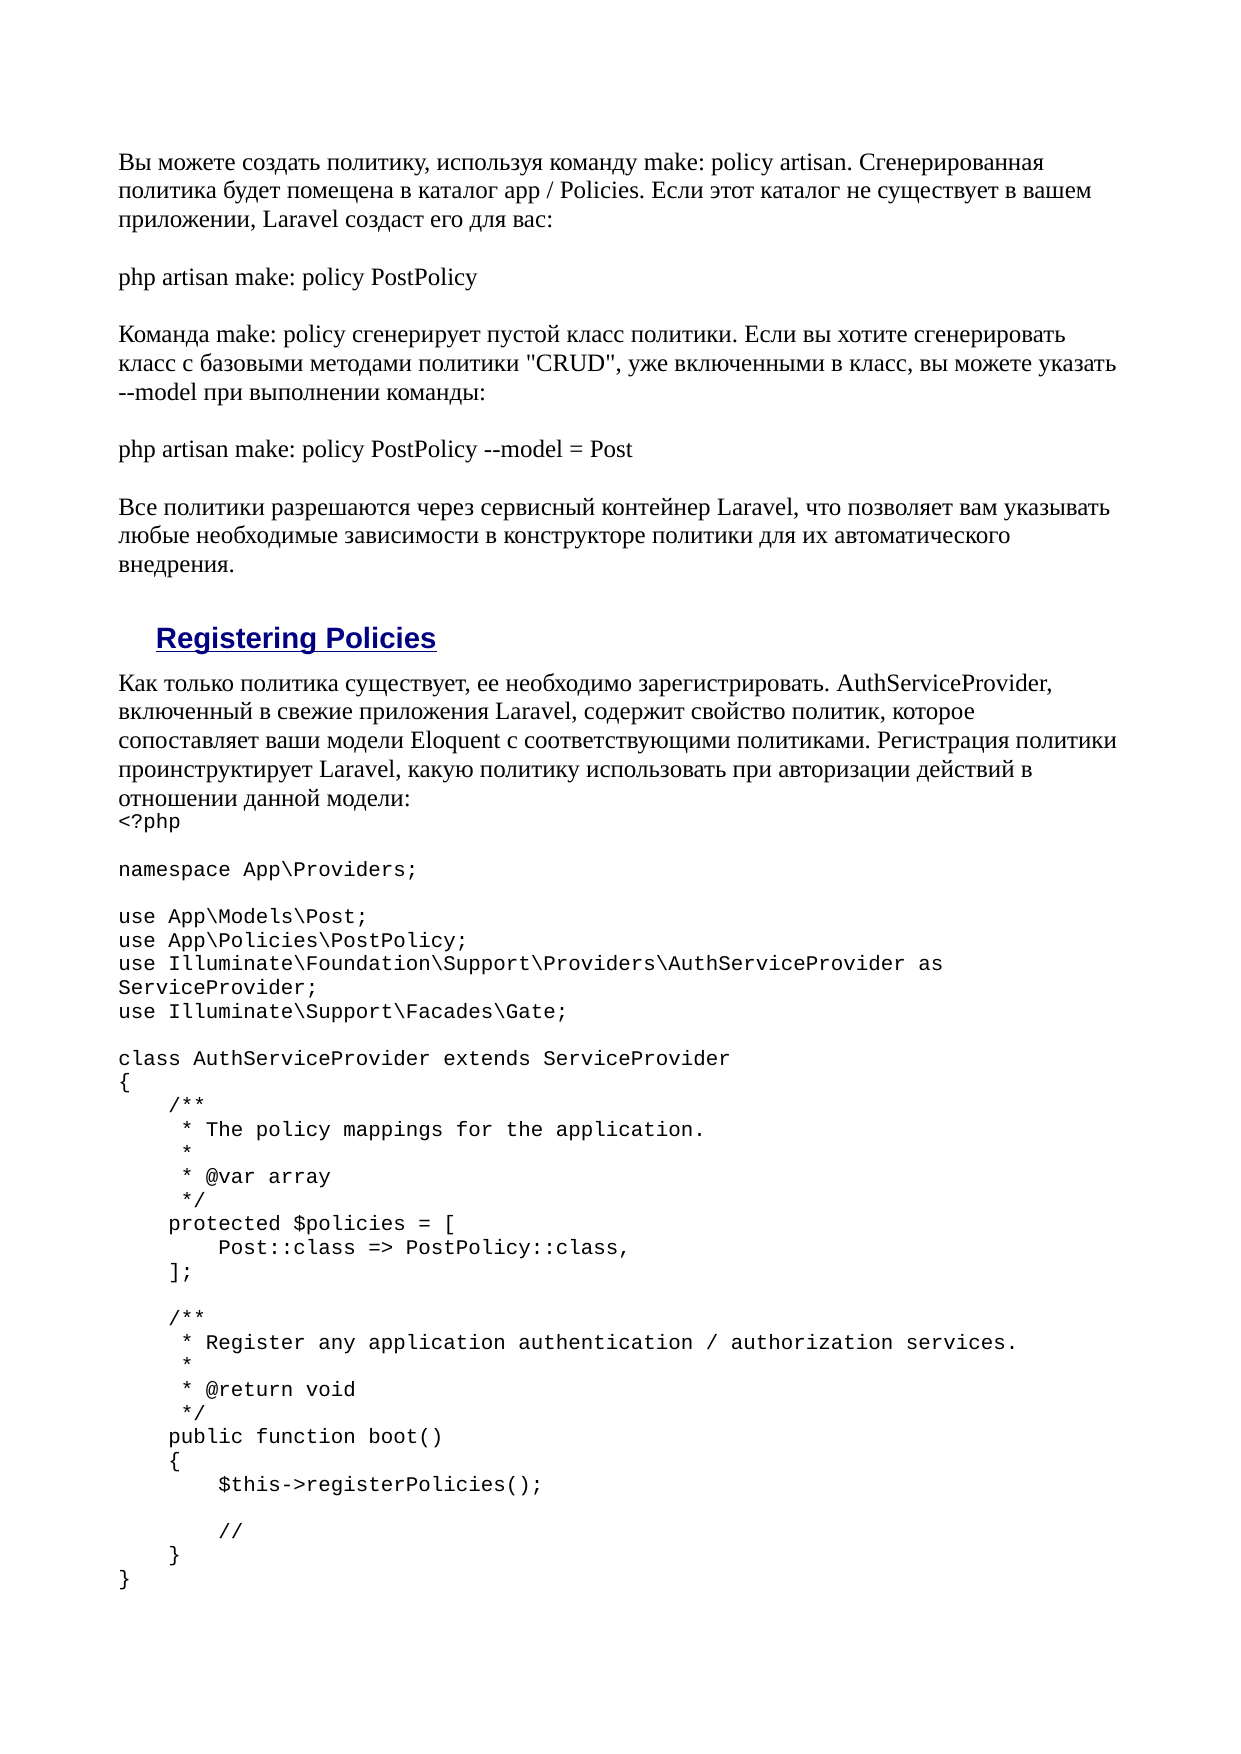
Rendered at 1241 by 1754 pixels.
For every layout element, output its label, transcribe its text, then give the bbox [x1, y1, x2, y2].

text * @return void [118, 1379, 1122, 1403]
subtitle Registering Policies [156, 621, 1122, 655]
text /** [118, 1308, 1122, 1332]
text * Register any application authentication / authorization services. [118, 1332, 1122, 1355]
text } [118, 1568, 1122, 1592]
text protected $policies = [ [118, 1213, 1122, 1237]
text * @var array [118, 1166, 1122, 1190]
text * [118, 1142, 1122, 1166]
text { [118, 1072, 1122, 1095]
text $this->registerPolicies(); [118, 1473, 1122, 1497]
text ]; [118, 1261, 1122, 1284]
text class AuthServiceProvider extends ServiceProvider [118, 1048, 1122, 1072]
text /** [118, 1095, 1122, 1119]
text namespace App\Providers; [118, 859, 1122, 882]
text */ [118, 1403, 1122, 1426]
text Как только политика существует, ее необходимо зарегистрировать. AuthServiceProvider, включенный в свежие приложения Laravel, содержит свойство политик, которое сопоставляет ваши модели Eloquent с соответствующими политиками. Регистрация политики проинструктирует Laravel, какую политику использовать при авторизации действий в отношении данной модели: [118, 668, 1122, 811]
text <?php [118, 811, 1122, 835]
text * [118, 1355, 1122, 1379]
text { [118, 1450, 1122, 1473]
text use Illuminate\Support\Facades\Gate; [118, 1001, 1122, 1024]
text use App\Models\Post; [118, 906, 1122, 930]
text * The policy mappings for the application. [118, 1119, 1122, 1142]
text use Illuminate\Foundation\Support\Providers\AuthServiceProvider as ServiceProvider; [118, 953, 1122, 1001]
text */ [118, 1190, 1122, 1213]
text use App\Policies\PostPolicy; [118, 930, 1122, 953]
text // [118, 1521, 1122, 1544]
text public function boot() [118, 1426, 1122, 1450]
text } [118, 1544, 1122, 1568]
text Вы можете создать политику, используя команду make: policy artisan. Сгенерированная политика будет помещена в каталог app / Policies. Если этот каталог не существует в вашем приложении, Laravel создаст его для вас: php artisan make: policy PostPolicy Команда make: policy сгенерирует пустой класс политики. Если вы хотите сгенерировать класс с базовыми методами политики "CRUD", уже включенными в класс, вы можете указать --model при выполнении команды: php artisan make: policy PostPolicy --model = Post Все политики разрешаются через сервисный контейнер Laravel, что позволяет вам указывать любые необходимые зависимости в конструкторе политики для их автоматического внедрения. [118, 118, 1122, 578]
text Post::class => PostPolicy::class, [118, 1237, 1122, 1261]
